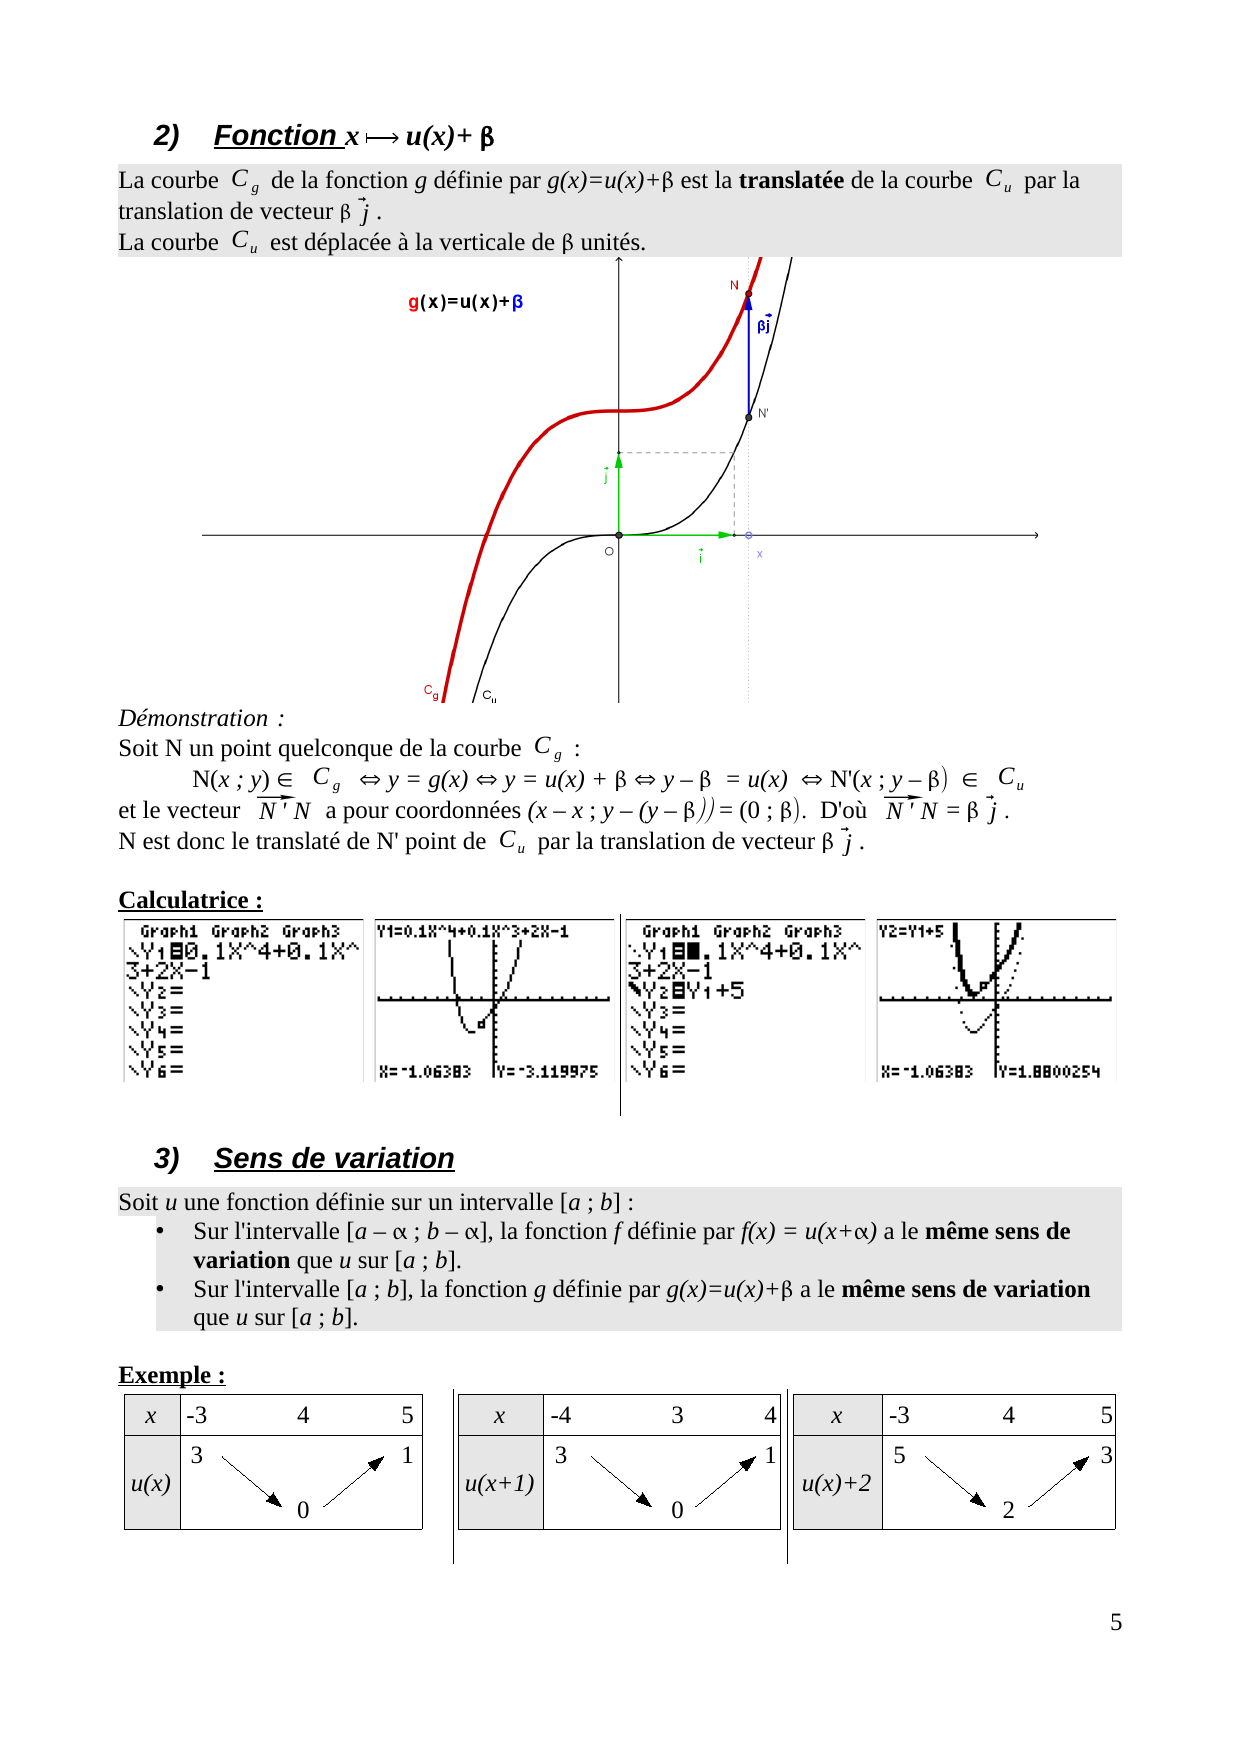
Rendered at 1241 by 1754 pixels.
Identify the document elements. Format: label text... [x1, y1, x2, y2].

table_header 4 [291, 1395, 314, 1435]
table_cell u(x) [125, 1436, 180, 1529]
table_header -3 [883, 1395, 917, 1435]
text Soit N un point quelconque de la courbe : [118, 731, 1122, 763]
table_header x [794, 1395, 882, 1435]
table_cell 0 [291, 1436, 314, 1529]
table_header -3 [181, 1395, 213, 1435]
table_cell [690, 1436, 758, 1529]
table_cell 1 [759, 1436, 780, 1529]
table_header 4 [759, 1395, 780, 1435]
subtitle Fonction x u(x)+  [153, 118, 1122, 152]
list Sur l'intervalle [a –  ; b – ], la fonction f définie par f(x) = u(x+) a le même sens de variation que u sur [a ; b]. [156, 1216, 1122, 1274]
table_header -4 [544, 1395, 579, 1435]
text Soit u une fonction définie sur un intervalle [a ; b] : [118, 1187, 1122, 1216]
text La courbe de la fonction g définie par g(x)=u(x)+ est la translatée de la courbe par la translation de vecteur . [118, 164, 1122, 226]
text Démonstration : [118, 257, 1122, 731]
text La courbe est déplacée à la verticale de  unités. [118, 226, 1122, 257]
list Sur l'intervalle [a ; b], la fonction g définie par g(x)=u(x)+ a le même sens de variation que u sur [a ; b]. [156, 1274, 1122, 1331]
text Exemple : [118, 1360, 1122, 1389]
table_header 5 [1095, 1395, 1115, 1435]
table_cell 3 [1095, 1436, 1115, 1529]
table_header x [459, 1395, 543, 1435]
table_header [871, 914, 1122, 1116]
table_cell 2 [995, 1436, 1023, 1529]
table_cell [315, 1436, 393, 1529]
table_header [118, 1389, 453, 1564]
table_cell u(x+1) [459, 1436, 543, 1529]
table_cell 3 [544, 1436, 579, 1529]
table_header 4 [995, 1395, 1023, 1435]
table_header [454, 1389, 787, 1564]
table_header x [125, 1395, 180, 1435]
table_cell u(x)+2 [794, 1436, 882, 1529]
table_header [213, 1395, 291, 1435]
table_header [118, 914, 369, 1116]
table_cell 0 [665, 1436, 690, 1529]
text et le vecteur a pour coordonnées (x – x ; y – (y – )) = (0 ; ). D'où = . [118, 794, 1122, 825]
table_header [1023, 1395, 1095, 1435]
table_cell 1 [393, 1436, 422, 1529]
table_header 5 [393, 1395, 422, 1435]
table_cell [917, 1436, 995, 1529]
table_cell [1023, 1436, 1095, 1529]
table_header [788, 1389, 1122, 1564]
table_header [690, 1395, 758, 1435]
table_cell [579, 1436, 665, 1529]
text Calculatrice : [118, 885, 1122, 914]
subtitle Sens de variation [153, 1141, 1122, 1175]
text N est donc le translaté de N' point de par la translation de vecteur . [118, 825, 1122, 857]
table_header 3 [665, 1395, 690, 1435]
table_cell [213, 1436, 291, 1529]
table_header [369, 914, 620, 1116]
table_cell 3 [181, 1436, 213, 1529]
table_cell 5 [883, 1436, 917, 1529]
table_header [621, 914, 871, 1116]
table_header [579, 1395, 665, 1435]
table_header [315, 1395, 393, 1435]
text N(x ; y) ∈ ⇔ y = g(x) ⇔ y = u(x) +  ⇔ y –  = u(x) ⇔ N'(x ; y – ) ∈ [118, 763, 1122, 794]
table_header [917, 1395, 995, 1435]
